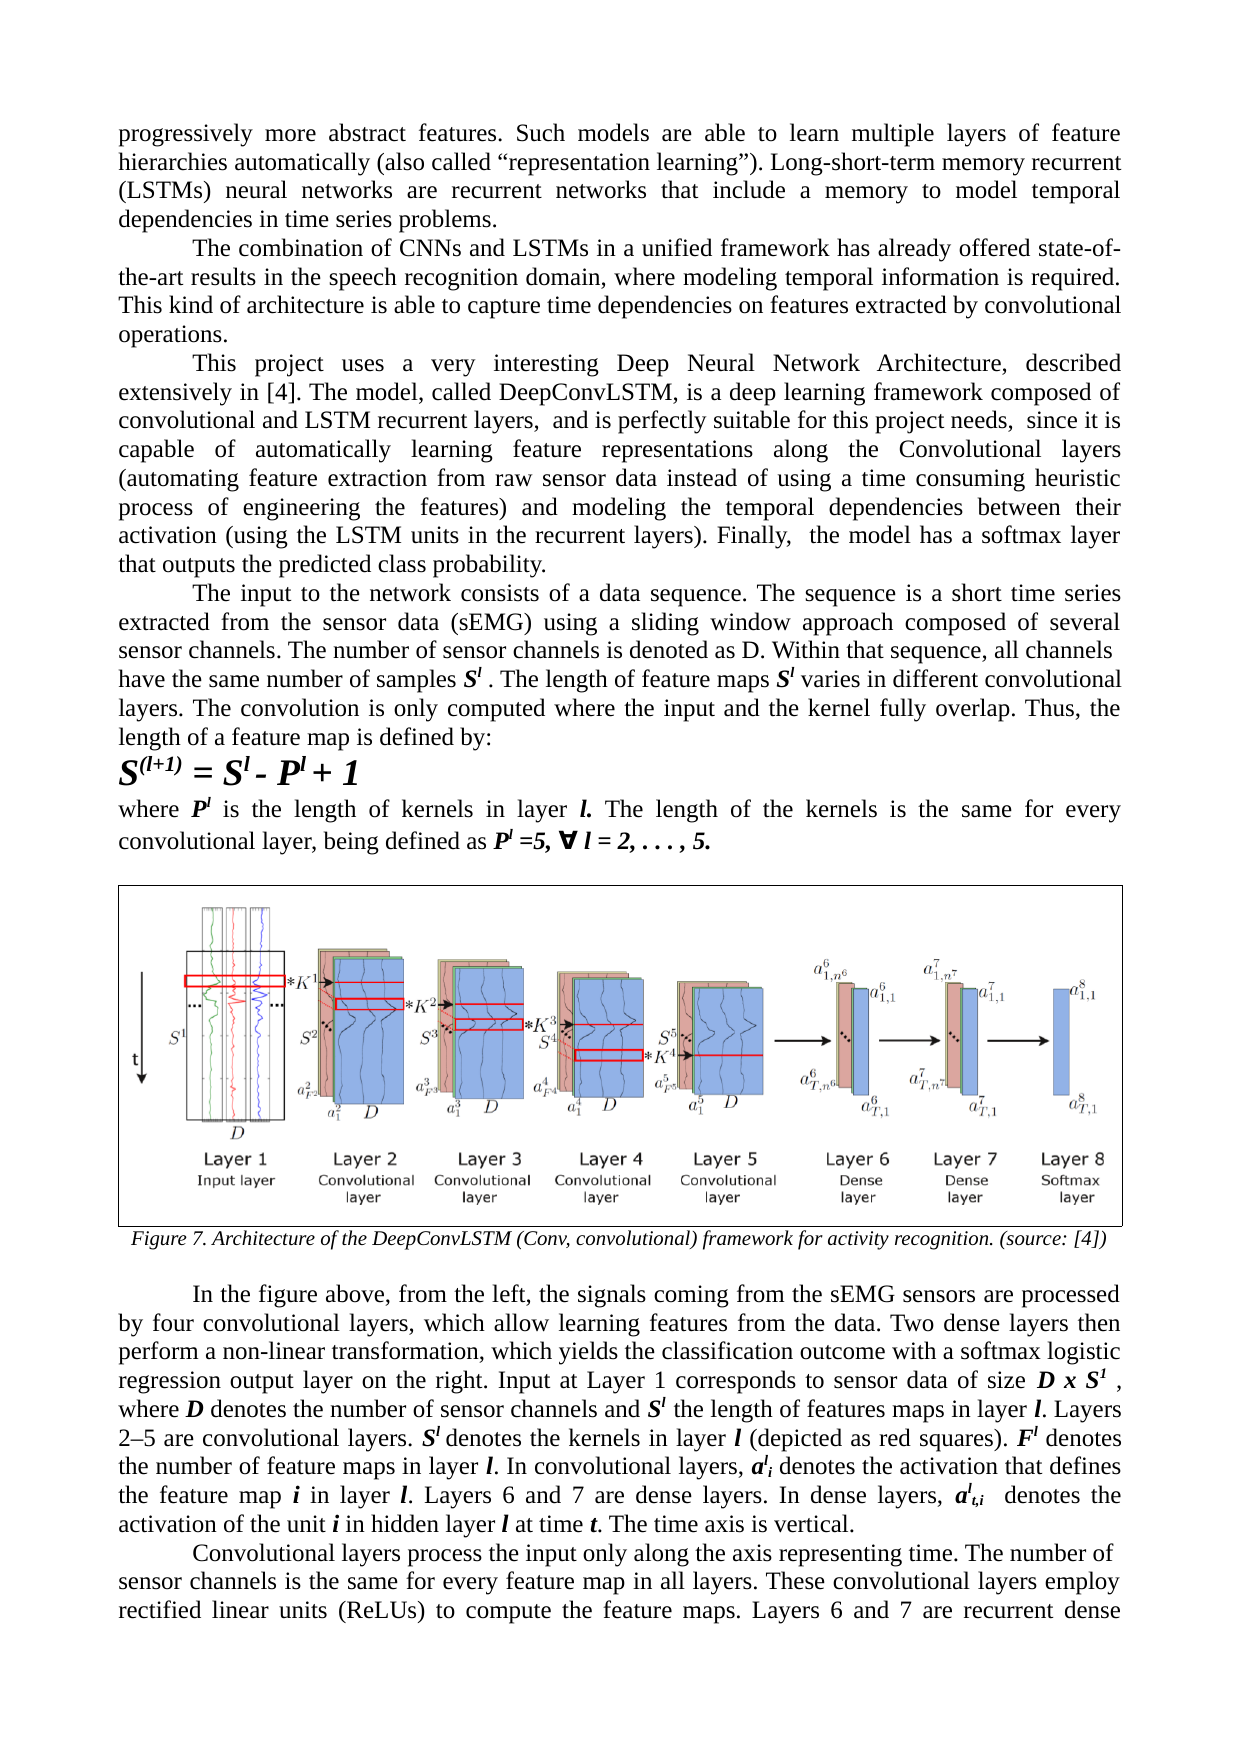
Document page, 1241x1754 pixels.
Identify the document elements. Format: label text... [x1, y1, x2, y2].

text sensor channels is the same for every feature map in all layers. These convolutional layers employ rectified linear units (ReLUs) to compute the feature maps. Layers 6 and 7 are recurrent dense [118, 1566, 1122, 1624]
text This project uses a very interesting Deep Neural Network Architecture, described extensively in [4]. The model, called DeepConvLSTM, is a deep learning framework composed of convolutional and LSTM recurrent layers, and is perfectly suitable for this project needs, since it is capable of automatically learning feature representations along the Convolutional layers (automating feature extraction from raw sensor data instead of using a time consuming heuristic process of engineering the features) and modeling the temporal dependencies between their activation (using the LSTM units in the recurrent layers). Finally, the model has a softmax layer that outputs the predicted class probability. [118, 348, 1122, 578]
text progressively more abstract features. Such models are able to learn multiple layers of feature hierarchies automatically (also called “representation learning”). Long-short-term memory recurrent (LSTMs) neural networks are recurrent networks that include a memory to model temporal dependencies in time series problems. [118, 118, 1122, 233]
text Convolutional layers process the input only along the axis representing time. The number of [118, 1538, 1122, 1566]
picture [121, 888, 1119, 1223]
text Figure 7. Architecture of the DeepConvLSTM (Conv, convolutional) framework for activity recognition. (source: [4]) [118, 1227, 1122, 1250]
text where Pl is the length of kernels in layer l. The length of the kernels is the same for every convolutional layer, being defined as Pl =5, ∀ l = 2, . . . , 5. [118, 794, 1122, 857]
text In the figure above, from the left, the signals coming from the sEMG sensors are processed by four convolutional layers, which allow learning features from the data. Two dense layers then perform a non-linear transformation, which yields the classification outcome with a softmax logistic regression output layer on the right. Input at Layer 1 corresponds to sensor data of size D x S1 , where D denotes the number of sensor channels and Sl the length of features maps in layer l. Layers 2–5 are convolutional layers. Sl denotes the kernels in layer l (depicted as red squares). Fl denotes the number of feature maps in layer l. In convolutional layers, ali denotes the activation that defines the feature map i in layer l. Layers 6 and 7 are dense layers. In dense layers, alt,i denotes the activation of the unit i in hidden layer l at time t. The time axis is vertical. [118, 1279, 1122, 1538]
text The combination of CNNs and LSTMs in a unified framework has already offered state-of-the-art results in the speech recognition domain, where modeling temporal information is required. This kind of architecture is able to capture time dependencies on features extracted by convolutional operations. [118, 233, 1122, 348]
text have the same number of samples Sl . The length of feature maps Sl varies in different convolutional layers. The convolution is only computed where the input and the kernel fully overlap. Thus, the length of a feature map is defined by: [118, 664, 1122, 751]
text The input to the network consists of a data sequence. The sequence is a short time series extracted from the sensor data (sEMG) using a sliding window approach composed of several sensor channels. The number of sensor channels is denoted as D. Within that sequence, all channels [118, 578, 1122, 664]
text S(l+1) = Sl - Pl + 1 [118, 751, 1122, 794]
text [119, 886, 1122, 1226]
